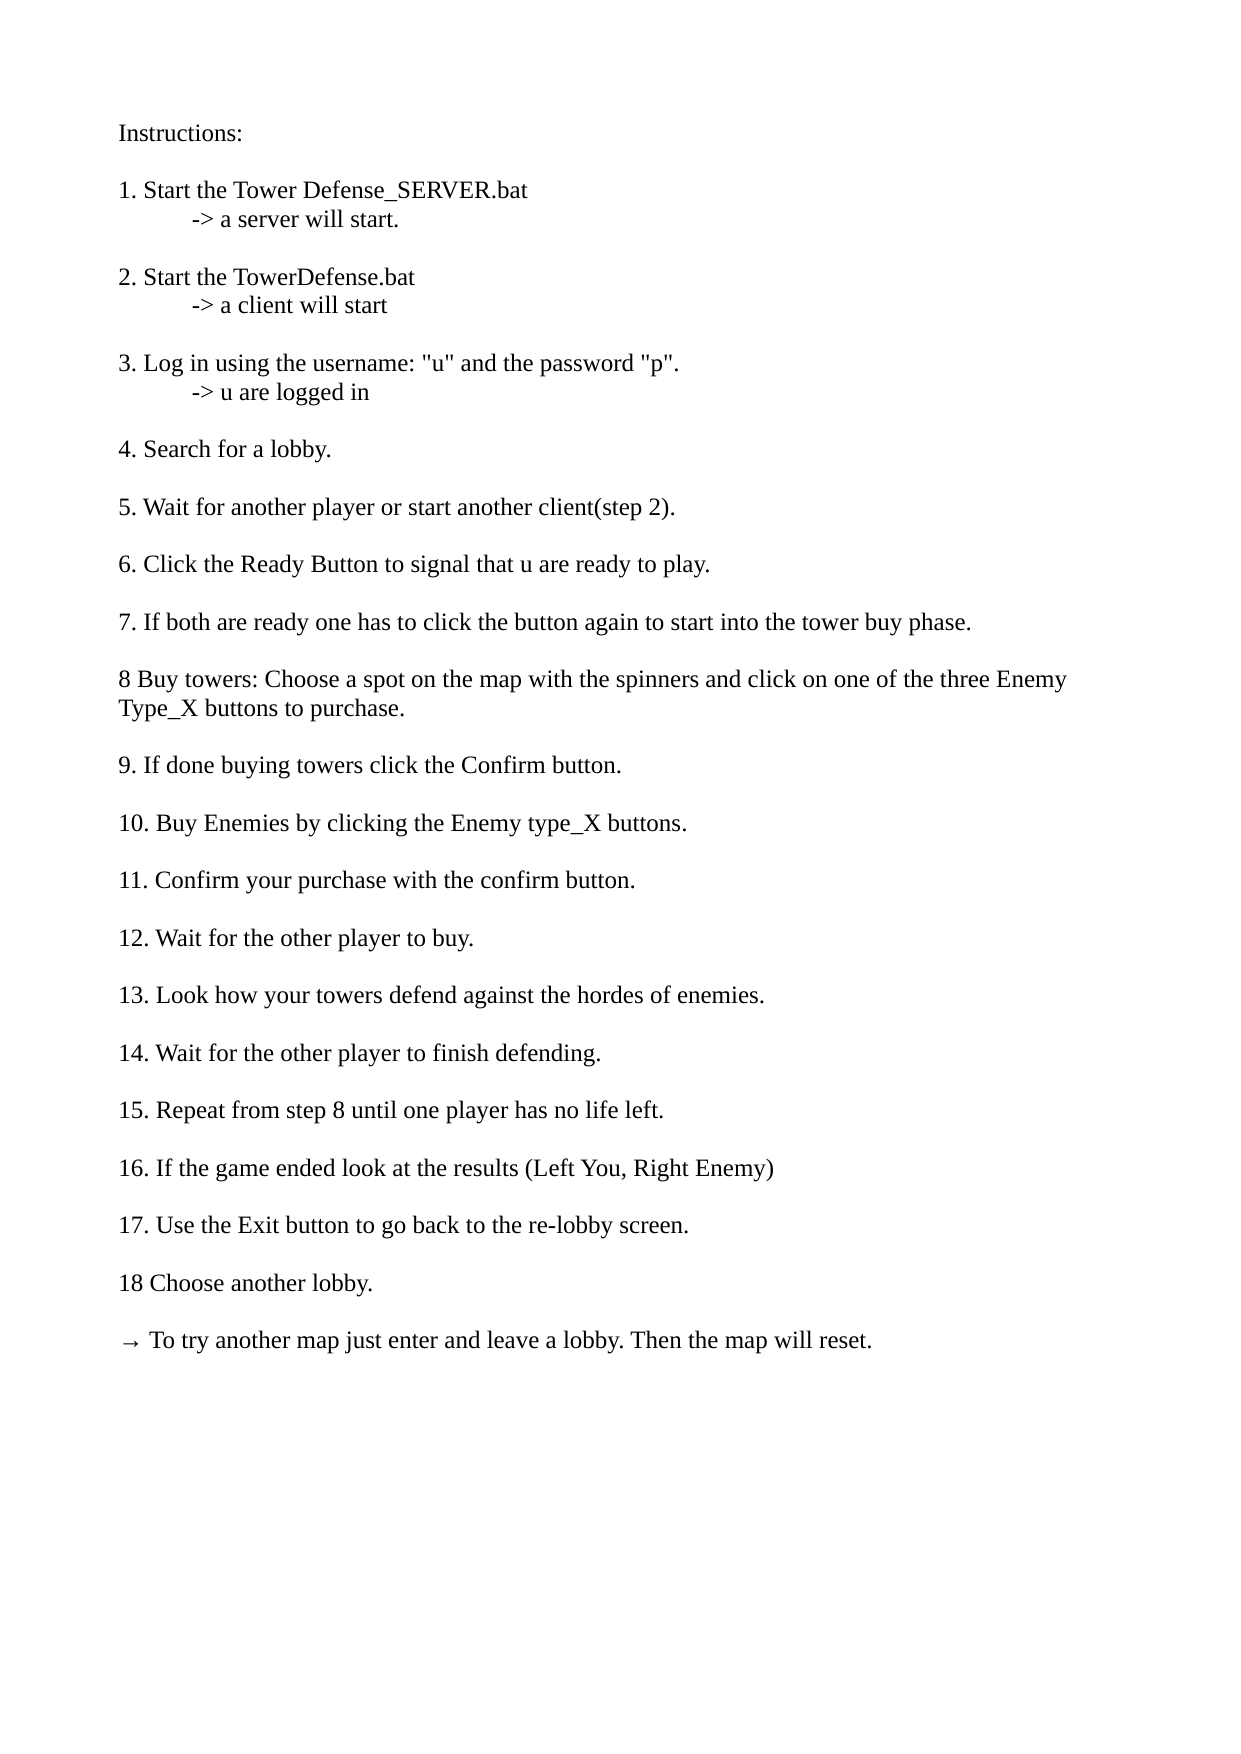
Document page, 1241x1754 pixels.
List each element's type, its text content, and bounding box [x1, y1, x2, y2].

text 9. If done buying towers click the Confirm button. [118, 751, 1122, 779]
text 13. Look how your towers defend against the hordes of enemies. [118, 981, 1122, 1009]
text 18 Choose another lobby. [118, 1268, 1122, 1297]
text -> a server will start. [118, 204, 1122, 233]
text 11. Confirm your purchase with the confirm button. [118, 866, 1122, 894]
text 1. Start the Tower Defense_SERVER.bat [118, 176, 1122, 204]
text 7. If both are ready one has to click the button again to start into the tower buy phase. [118, 607, 1122, 636]
text Instructions: [118, 118, 1122, 147]
text → To try another map just enter and leave a lobby. Then the map will reset. [118, 1326, 1122, 1354]
text 5. Wait for another player or start another client(step 2). [118, 492, 1122, 521]
text 12. Wait for the other player to buy. [118, 923, 1122, 952]
text 17. Use the Exit button to go back to the re-lobby screen. [118, 1211, 1122, 1239]
text 15. Repeat from step 8 until one player has no life left. [118, 1096, 1122, 1124]
text 8 Buy towers: Choose a spot on the map with the spinners and click on one of the three Enemy Type_X buttons to purchase. [118, 664, 1122, 722]
text -> u are logged in [118, 377, 1122, 406]
text 10. Buy Enemies by clicking the Enemy type_X buttons. [118, 808, 1122, 837]
text -> a client will start [118, 291, 1122, 319]
text 4. Search for a lobby. [118, 434, 1122, 463]
text 2. Start the TowerDefense.bat [118, 262, 1122, 291]
text 6. Click the Ready Button to signal that u are ready to play. [118, 549, 1122, 578]
text 14. Wait for the other player to finish defending. [118, 1038, 1122, 1067]
text 16. If the game ended look at the results (Left You, Right Enemy) [118, 1153, 1122, 1182]
text 3. Log in using the username: "u" and the password "p". [118, 348, 1122, 377]
